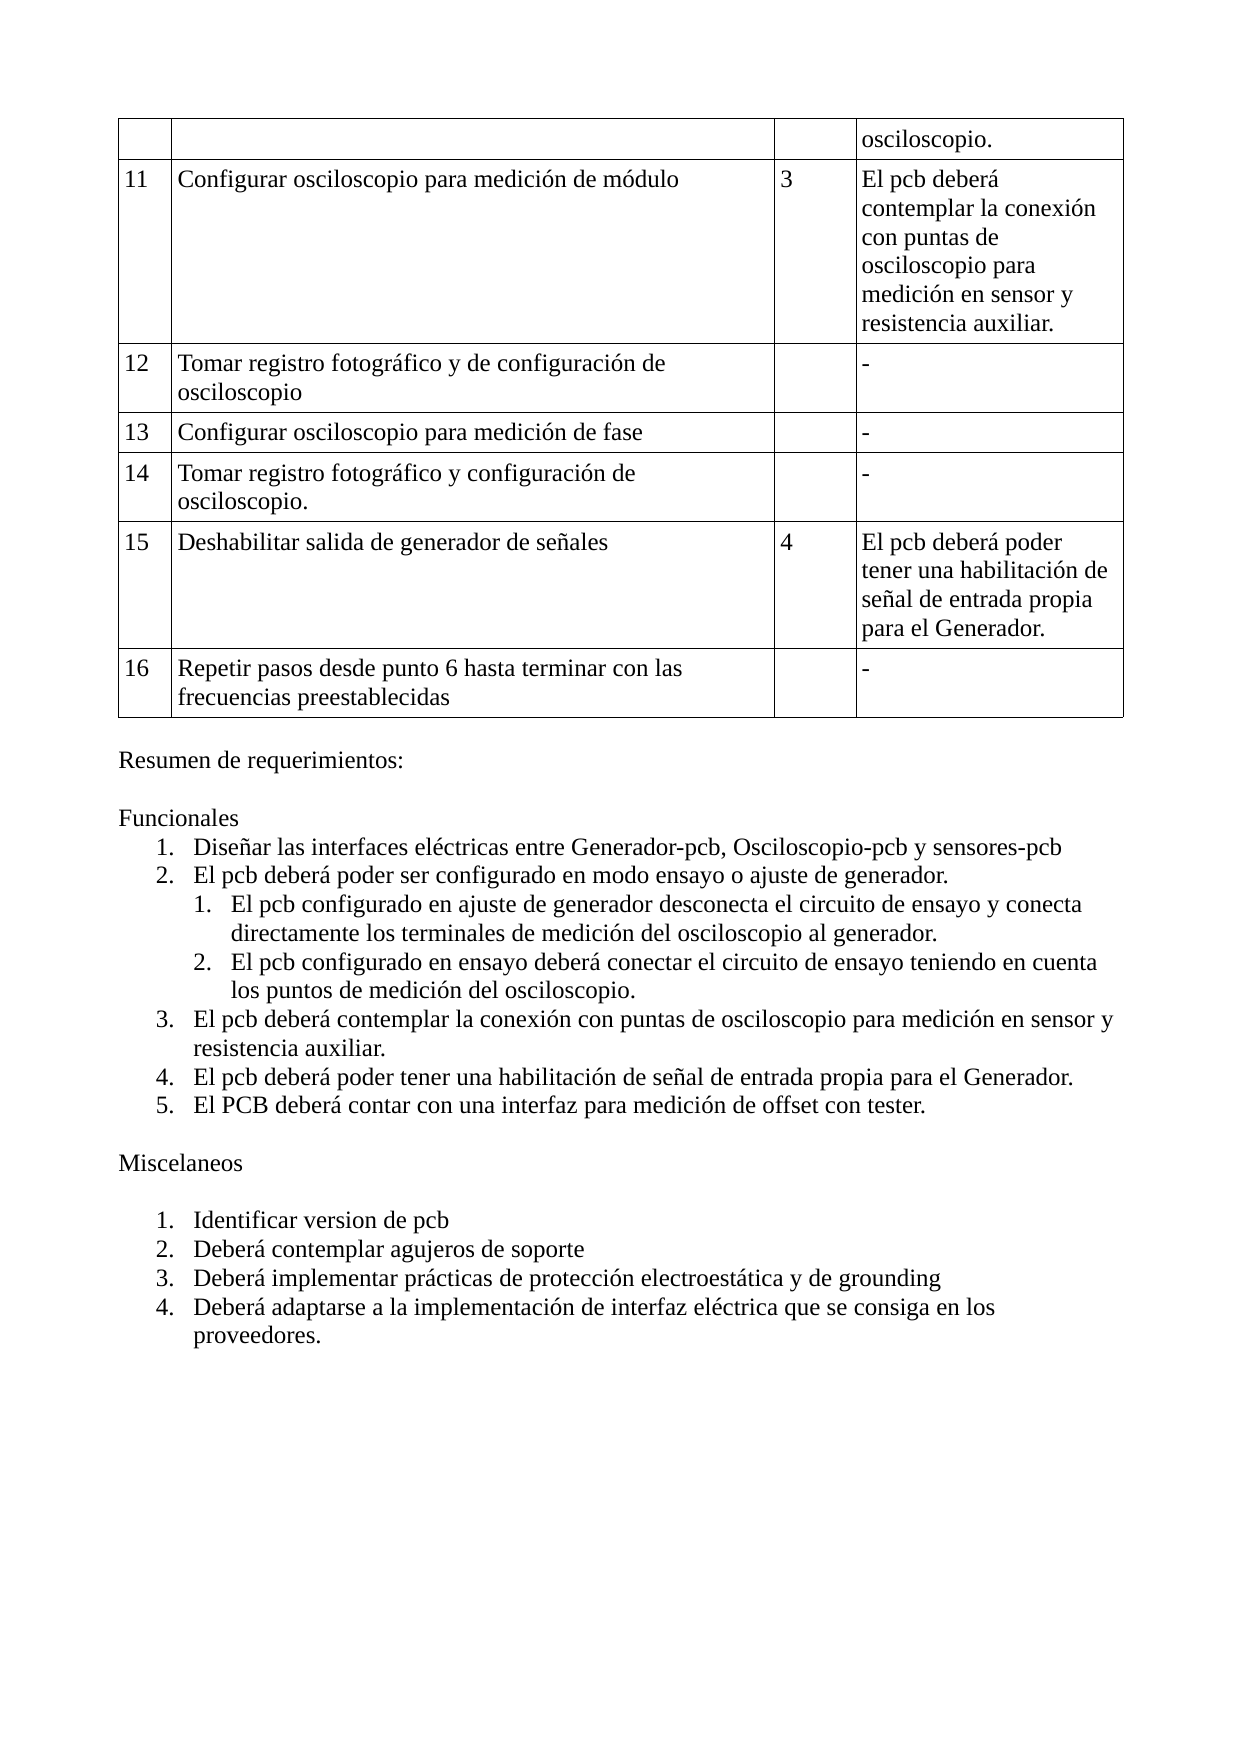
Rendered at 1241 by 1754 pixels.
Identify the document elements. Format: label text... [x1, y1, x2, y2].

table_cell [775, 413, 856, 452]
table_cell Configurar osciloscopio para medición de fase [172, 413, 774, 452]
table_cell Configurar osciloscopio para medición de módulo [172, 160, 774, 342]
table_cell El pcb deberá contemplar la conexión con puntas de osciloscopio para medición en sensor y resistencia auxiliar. [857, 160, 1123, 342]
table_cell [775, 119, 856, 158]
list El PCB deberá contar con una interfaz para medición de offset con tester. [156, 1090, 1122, 1119]
table_cell Tomar registro fotográfico y de configuración de osciloscopio [172, 344, 774, 412]
list El pcb configurado en ajuste de generador desconecta el circuito de ensayo y conecta directamente los terminales de medición del osciloscopio al generador. [193, 889, 1122, 947]
table_cell 11 [119, 160, 171, 342]
text Miscelaneos [118, 1148, 1122, 1177]
table_cell 15 [119, 522, 171, 647]
table_cell 16 [119, 649, 171, 717]
table_cell 13 [119, 413, 171, 452]
table_cell osciloscopio. [857, 119, 1123, 158]
text Resumen de requerimientos: [118, 745, 1122, 774]
table_cell [172, 119, 774, 158]
table_cell Tomar registro fotográfico y configuración de osciloscopio. [172, 453, 774, 521]
table_cell Deshabilitar salida de generador de señales [172, 522, 774, 647]
table_cell [775, 649, 856, 717]
table_cell [119, 119, 171, 158]
table_cell [775, 344, 856, 412]
table_cell - [857, 344, 1123, 412]
list Deberá contemplar agujeros de soporte [156, 1234, 1122, 1263]
table_cell - [857, 649, 1123, 717]
list El pcb deberá poder ser configurado en modo ensayo o ajuste de generador. [156, 860, 1122, 889]
table_cell 12 [119, 344, 171, 412]
list Deberá adaptarse a la implementación de interfaz eléctrica que se consiga en los proveedores. [156, 1292, 1122, 1349]
table_cell - [857, 413, 1123, 452]
table_cell [775, 453, 856, 521]
table_cell 3 [775, 160, 856, 342]
list El pcb deberá contemplar la conexión con puntas de osciloscopio para medición en sensor y resistencia auxiliar. [156, 1004, 1122, 1062]
table_cell 4 [775, 522, 856, 647]
list El pcb configurado en ensayo deberá conectar el circuito de ensayo teniendo en cuenta los puntos de medición del osciloscopio. [193, 947, 1122, 1004]
list Diseñar las interfaces eléctricas entre Generador-pcb, Osciloscopio-pcb y sensores-pcb [156, 832, 1122, 860]
list El pcb deberá poder tener una habilitación de señal de entrada propia para el Generador. [156, 1062, 1122, 1090]
table_cell - [857, 453, 1123, 521]
list Identificar version de pcb [156, 1205, 1122, 1234]
table_cell Repetir pasos desde punto 6 hasta terminar con las frecuencias preestablecidas [172, 649, 774, 717]
text Funcionales [118, 803, 1122, 832]
table_cell El pcb deberá poder tener una habilitación de señal de entrada propia para el Generador. [857, 522, 1123, 647]
list Deberá implementar prácticas de protección electroestática y de grounding [156, 1263, 1122, 1292]
table_cell 14 [119, 453, 171, 521]
